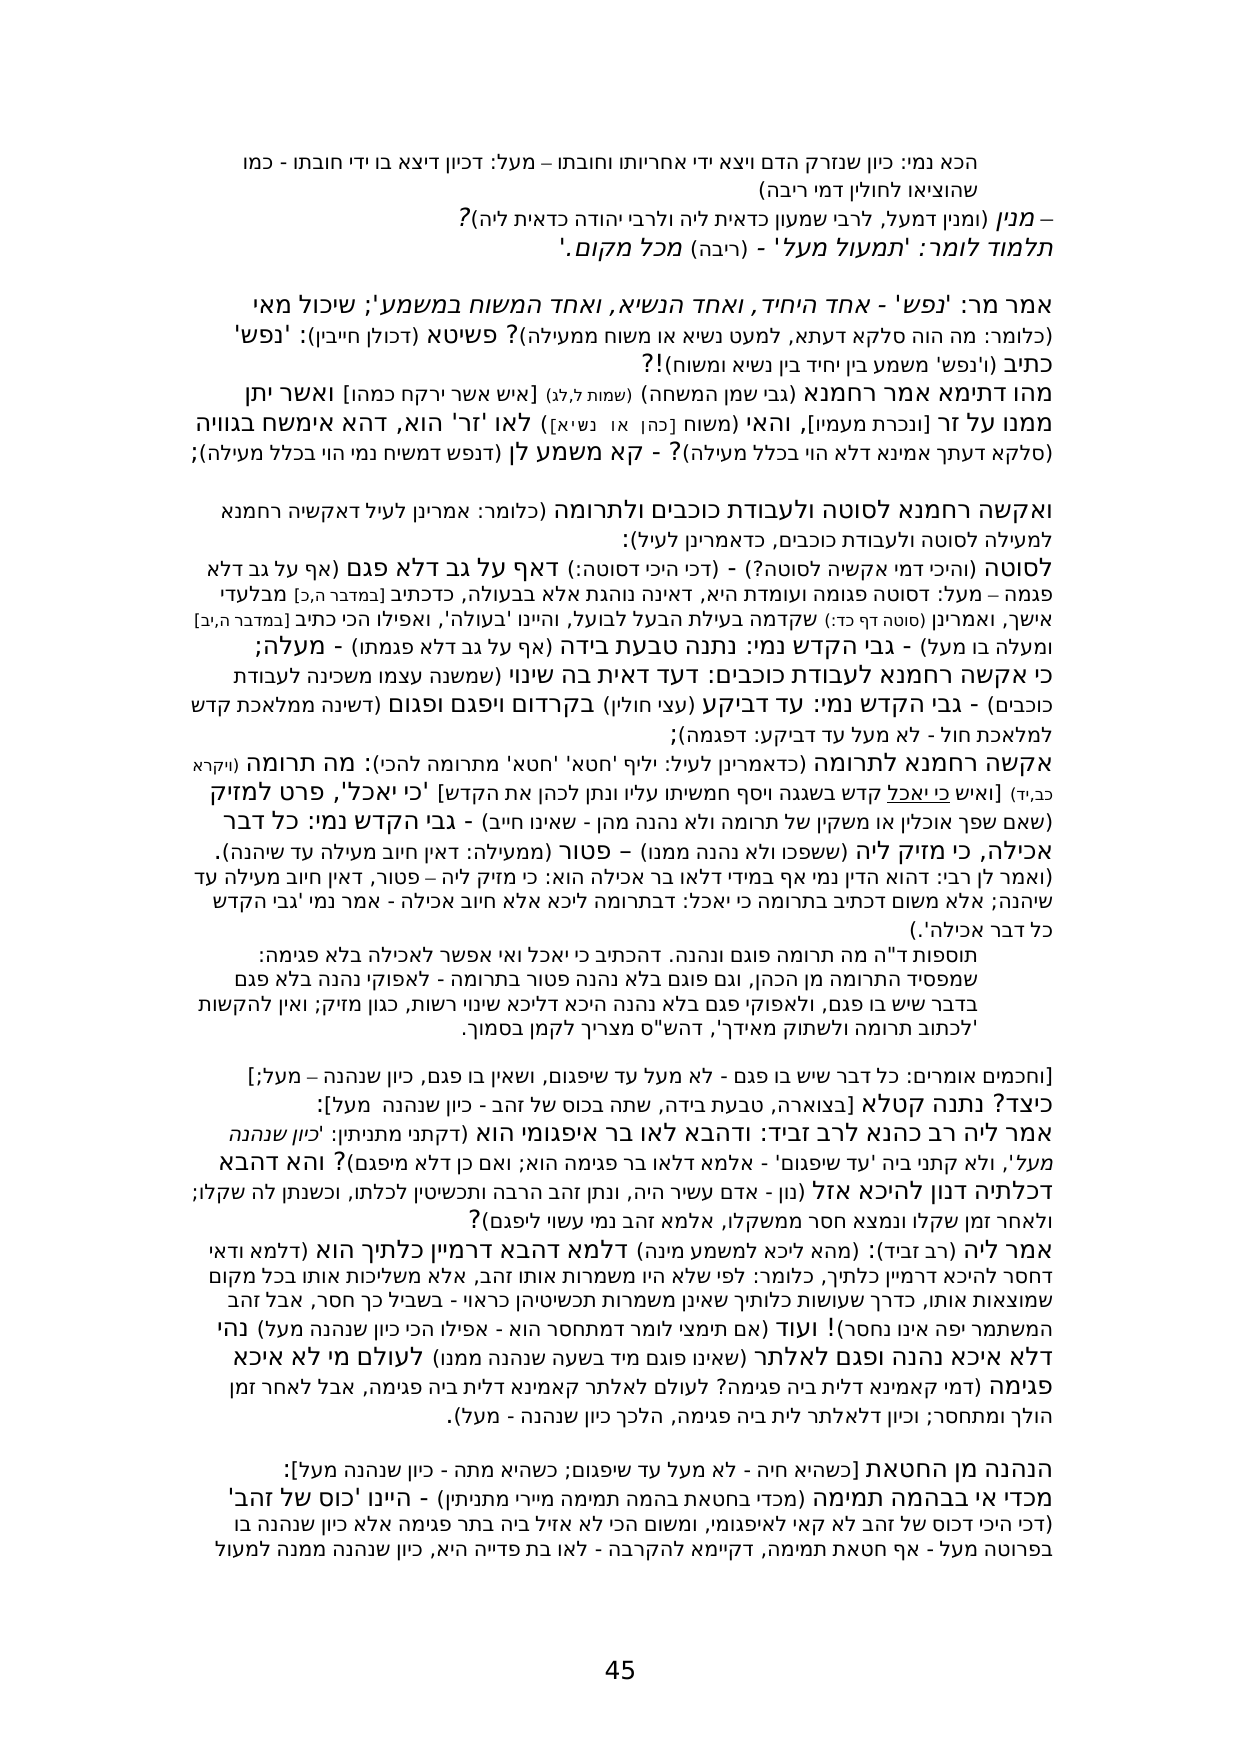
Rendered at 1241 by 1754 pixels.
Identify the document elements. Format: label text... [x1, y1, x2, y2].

text אקשה רחמנא לתרומה (כדאמרינן לעיל: יליף 'חטא' 'חטא' מתרומה להכי): מה תרומה (ויקרא כב,יד) [ואיש כי יאכל קדש בשגגה ויסף חמשיתו עליו ונתן לכהן את הקדש] 'כי יאכל', פרט למזיק (שאם שפך אוכלין או משקין של תרומה ולא נהנה מהן - שאינו חייב) - גבי הקדש נמי: כל דבר אכילה, כי מזיק ליה (ששפכו ולא נהנה ממנו) – פטור (ממעילה: דאין חיוב מעילה עד שיהנה). (ואמר לן רבי: דהוא הדין נמי אף במידי דלאו בר אכילה הוא: כי מזיק ליה – פטור, דאין חיוב מעילה עד שיהנה; אלא משום דכתיב בתרומה כי יאכל: דבתרומה ליכא אלא חיוב אכילה - אמר נמי 'גבי הקדש כל דבר אכילה'.) [187, 748, 1053, 943]
text מהו דתימא אמר רחמנא (גבי שמן המשחה) (שמות ל,לג) [איש אשר ירקח כמהו] ואשר יתן ממנו על זר [ונכרת מעמיו], והאי (משוח [כהן או נשיא]) לאו 'זר' הוא, דהא אימשח בגוויה (סלקא דעתך אמינא דלא הוי בכלל מעילה)? - קא משמע לן (דנפש דמשיח נמי הוי בכלל מעילה); [187, 378, 1053, 466]
text ואקשה רחמנא לסוטה ולעבודת כוכבים ולתרומה (כלומר: אמרינן לעיל דאקשיה רחמנא למעילה לסוטה ולעבודת כוכבים, כדאמרינן לעיל): [187, 495, 1053, 553]
text לסוטה (והיכי דמי אקשיה לסוטה?) - (דכי היכי דסוטה:) דאף על גב דלא פגם (אף על גב דלא פגמה – מעל: דסוטה פגומה ועומדת היא, דאינה נוהגת אלא בבעולה, כדכתיב [במדבר ה,כ] מבלעדי אישך, ואמרינן (סוטה דף כד:) שקדמה בעילת הבעל לבועל, והיינו 'בעולה', ואפילו הכי כתיב [במדבר ה,יב] ומעלה בו מעל) - גבי הקדש נמי: נתנה טבעת בידה (אף על גב דלא פגמתו) - מעלה; [187, 553, 1053, 660]
text אמר ליה (רב זביד): (מהא ליכא למשמע מינה) דלמא דהבא דרמיין כלתיך הוא (דלמא ודאי דחסר להיכא דרמיין כלתיך, כלומר: לפי שלא היו משמרות אותו זהב, אלא משליכות אותו בכל מקום שמוצאות אותו, כדרך שעושות כלותיך שאינן משמרות תכשיטיהן כראוי - בשביל כך חסר, אבל זהב המשתמר יפה אינו נחסר)! ועוד (אם תימצי לומר דמתחסר הוא - אפילו הכי כיון שנהנה מעל) נהי דלא איכא נהנה ופגם לאלתר (שאינו פוגם מיד בשעה שנהנה ממנו) לעולם מי לא איכא פגימה (דמי קאמינא דלית ביה פגימה? לעולם לאלתר קאמינא דלית ביה פגימה, אבל לאחר זמן הולך ומתחסר; וכיון דלאלתר לית ביה פגימה, הלכך כיון שנהנה - מעל). [187, 1235, 1053, 1430]
text מכדי אי בבהמה תמימה (מכדי בחטאת בהמה תמימה מיירי מתניתין) - היינו 'כוס של זהב' (דכי היכי דכוס של זהב לא קאי לאיפגומי, ומשום הכי לא אזיל ביה בתר פגימה אלא כיון שנהנה בו בפרוטה מעל - אף חטאת תמימה, דקיימא להקרבה - לאו בת פדייה היא, כיון שנהנה ממנה למעול [187, 1483, 1053, 1561]
text תוספות ד"ה מה תרומה פוגם ונהנה. דהכתיב כי יאכל ואי אפשר לאכילה בלא פגימה: שמפסיד התרומה מן הכהן, וגם פוגם בלא נהנה פטור בתרומה - לאפוקי נהנה בלא פגם בדבר שיש בו פגם, ולאפוקי פגם בלא נהנה היכא דליכא שינוי רשות, כגון מזיק; ואין להקשות 'לכתוב תרומה ולשתוק מאידך', דהש"ס מצריך לקמן בסמוך. [187, 943, 978, 1040]
text תלמוד לומר: 'תמעול מעל' - (ריבה) מכל מקום.' [187, 233, 1053, 262]
text [וחכמים אומרים: כל דבר שיש בו פגם - לא מעל עד שיפגום, ושאין בו פגם, כיון שנהנה – מעל;] כיצד? נתנה קטלא [בצוארה, טבעת בידה, שתה בכוס של זהב - כיון שנהנה מעל]: [187, 1064, 1053, 1118]
text אמר ליה רב כהנא לרב זביד: ודהבא לאו בר איפגומי הוא (דקתני מתניתין: 'כיון שנהנה מעל', ולא קתני ביה 'עד שיפגום' - אלמא דלאו בר פגימה הוא; ואם כן דלא מיפגם)? והא דהבא דכלתיה דנון להיכא אזל (נון - אדם עשיר היה, ונתן זהב הרבה ותכשיטין לכלתו, וכשנתן לה שקלו; ולאחר זמן שקלו ונמצא חסר ממשקלו, אלמא זהב נמי עשוי ליפגם)? [187, 1118, 1053, 1235]
text הנהנה מן החטאת [כשהיא חיה - לא מעל עד שיפגום; כשהיא מתה - כיון שנהנה מעל]: [187, 1454, 1053, 1483]
text הכא נמי: כיון שנזרק הדם ויצא ידי אחריותו וחובתו – מעל: דכיון דיצא בו ידי חובתו - כמו שהוציאו לחולין דמי ריבה) [187, 150, 978, 203]
text אמר מר: 'נפש' - אחד היחיד, ואחד הנשיא, ואחד המשוח במשמע'; שיכול מאי (כלומר: מה הוה סלקא דעתא, למעט נשיא או משוח ממעילה)? פשיטא (דכולן חייבין): 'נפש' כתיב (ו'נפש' משמע בין יחיד בין נשיא ומשוח)!? [187, 291, 1053, 378]
text כי אקשה רחמנא לעבודת כוכבים: דעד דאית בה שינוי (שמשנה עצמו משכינה לעבודת כוכבים) - גבי הקדש נמי: עד דביקע (עצי חולין) בקרדום ויפגם ופגום (דשינה ממלאכת קדש למלאכת חול - לא מעל עד דביקע: דפגמה); [187, 660, 1053, 748]
text – מנין (ומנין דמעל, לרבי שמעון כדאית ליה ולרבי יהודה כדאית ליה)? [187, 203, 1053, 233]
